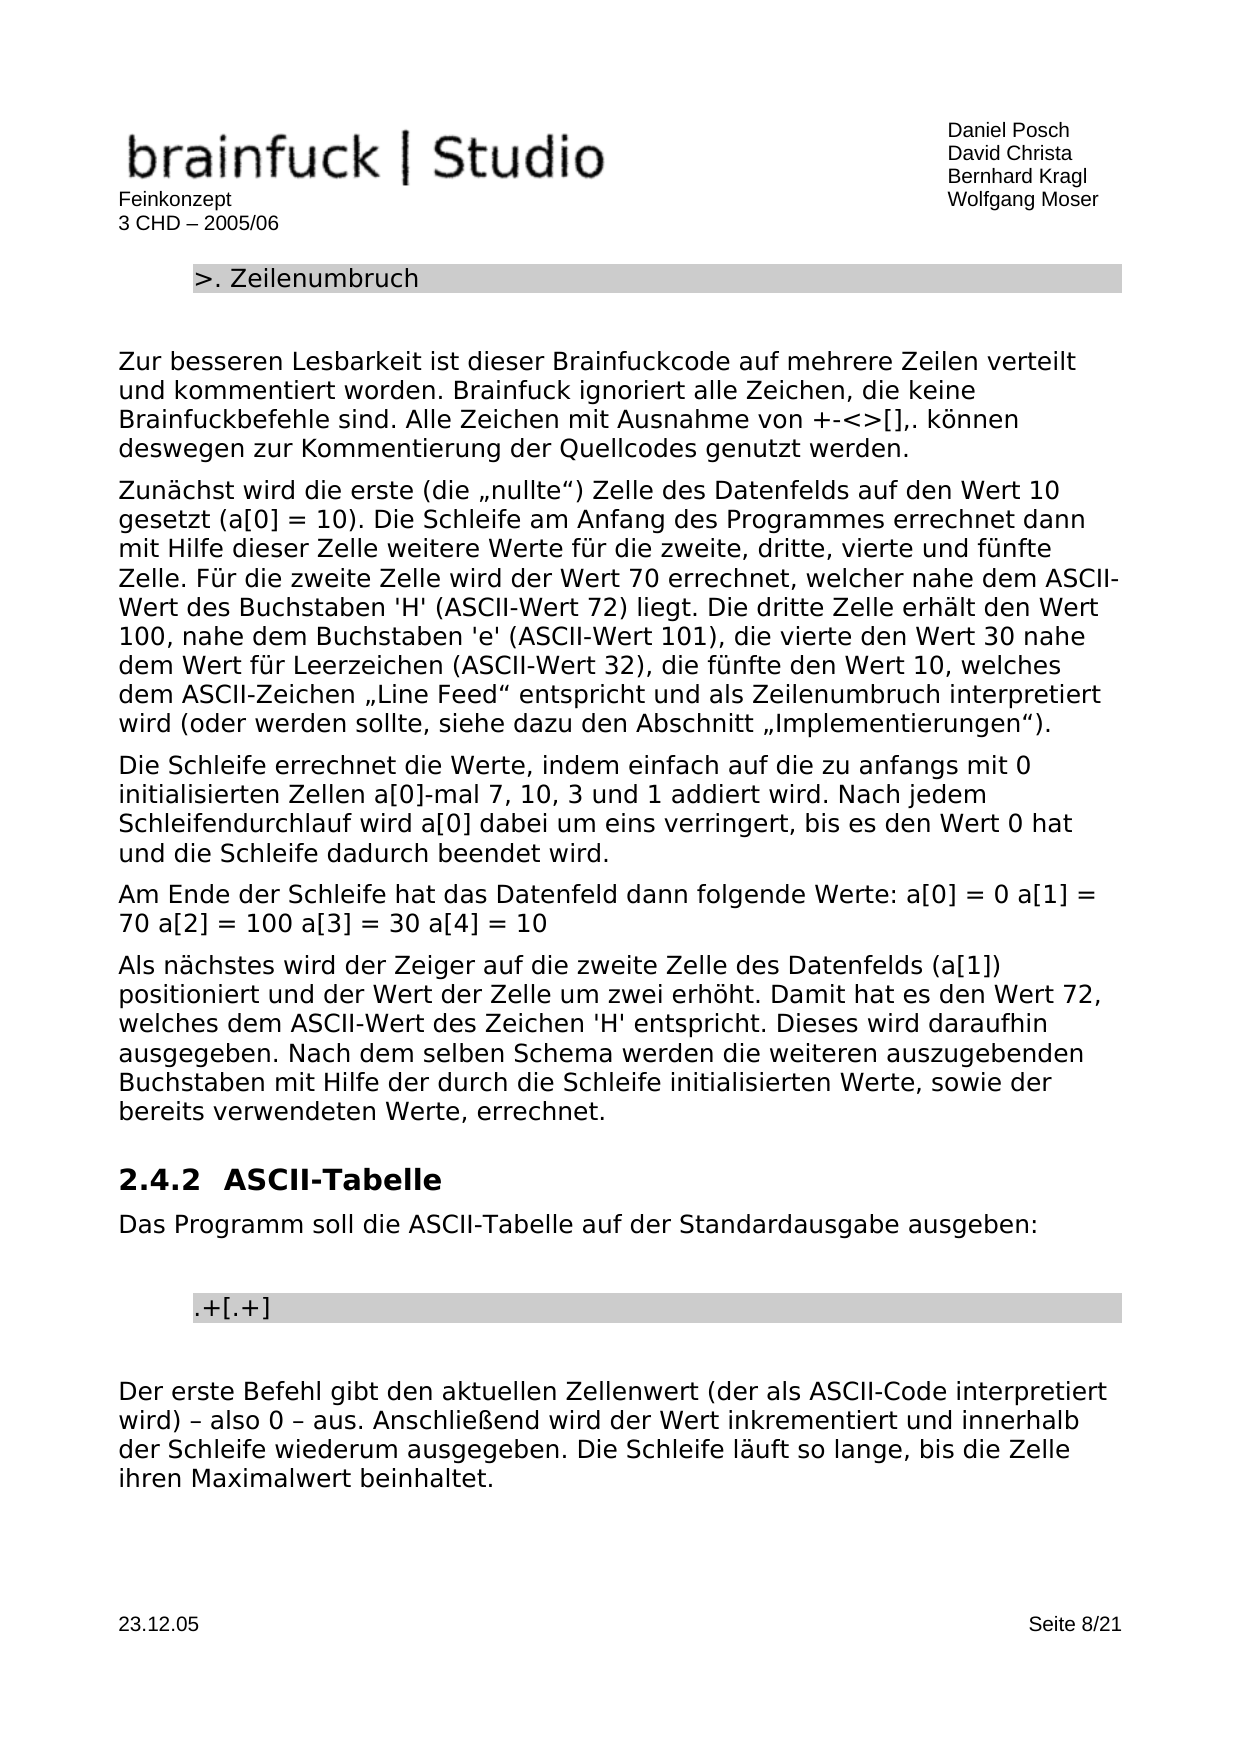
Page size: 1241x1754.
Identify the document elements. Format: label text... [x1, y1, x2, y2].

text >. Zeilenumbruch [193, 264, 1122, 293]
text Die Schleife errechnet die Werte, indem einfach auf die zu anfangs mit 0 initialisierten Zellen a[0]-mal 7, 10, 3 und 1 addiert wird. Nach jedem Schleifendurchlauf wird a[0] dabei um eins verringert, bis es den Wert 0 hat und die Schleife dadurch beendet wird. [118, 751, 1122, 868]
text Als nächstes wird der Zeiger auf die zweite Zelle des Datenfelds (a[1]) positioniert und der Wert der Zelle um zwei erhöht. Damit hat es den Wert 72, welches dem ASCII-Wert des Zeichen 'H' entspricht. Dieses wird daraufhin ausgegeben. Nach dem selben Schema werden die weiteren auszugebenden Buchstaben mit Hilfe der durch die Schleife initialisierten Werte, sowie der bereits verwendeten Werte, errechnet. [118, 951, 1122, 1126]
text Der erste Befehl gibt den aktuellen Zellenwert (der als ASCII-Code interpretiert wird) – also 0 – aus. Anschließend wird der Wert inkrementiert und innerhalb der Schleife wiederum ausgegeben. Die Schleife läuft so lange, bis die Zelle ihren Maximalwert beinhaltet. [118, 1377, 1122, 1493]
subtitle ASCII-Tabelle [118, 1164, 1122, 1198]
text Das Programm soll die ASCII-Tabelle auf der Standardausgabe ausgeben: [118, 1210, 1122, 1239]
text Zunächst wird die erste (die „nullte“) Zelle des Datenfelds auf den Wert 10 gesetzt (a[0] = 10). Die Schleife am Anfang des Programmes errechnet dann mit Hilfe dieser Zelle weitere Werte für die zweite, dritte, vierte und fünfte Zelle. Für die zweite Zelle wird der Wert 70 errechnet, welcher nahe dem ASCII-Wert des Buchstaben 'H' (ASCII-Wert 72) liegt. Die dritte Zelle erhält den Wert 100, nahe dem Buchstaben 'e' (ASCII-Wert 101), die vierte den Wert 30 nahe dem Wert für Leerzeichen (ASCII-Wert 32), die fünfte den Wert 10, welches dem ASCII-Zeichen „Line Feed“ entspricht und als Zeilenumbruch interpretiert wird (oder werden sollte, siehe dazu den Abschnitt „Implementierungen“). [118, 476, 1122, 739]
text Zur besseren Lesbarkeit ist dieser Brainfuckcode auf mehrere Zeilen verteilt und kommentiert worden. Brainfuck ignoriert alle Zeichen, die keine Brainfuckbefehle sind. Alle Zeichen mit Ausnahme von +-<>[],. können deswegen zur Kommentierung der Quellcodes genutzt werden. [118, 347, 1122, 464]
picture [118, 118, 609, 187]
text .+[.+] [193, 1293, 1122, 1323]
text Am Ende der Schleife hat das Datenfeld dann folgende Werte: a[0] = 0 a[1] = 70 a[2] = 100 a[3] = 30 a[4] = 10 [118, 880, 1122, 939]
